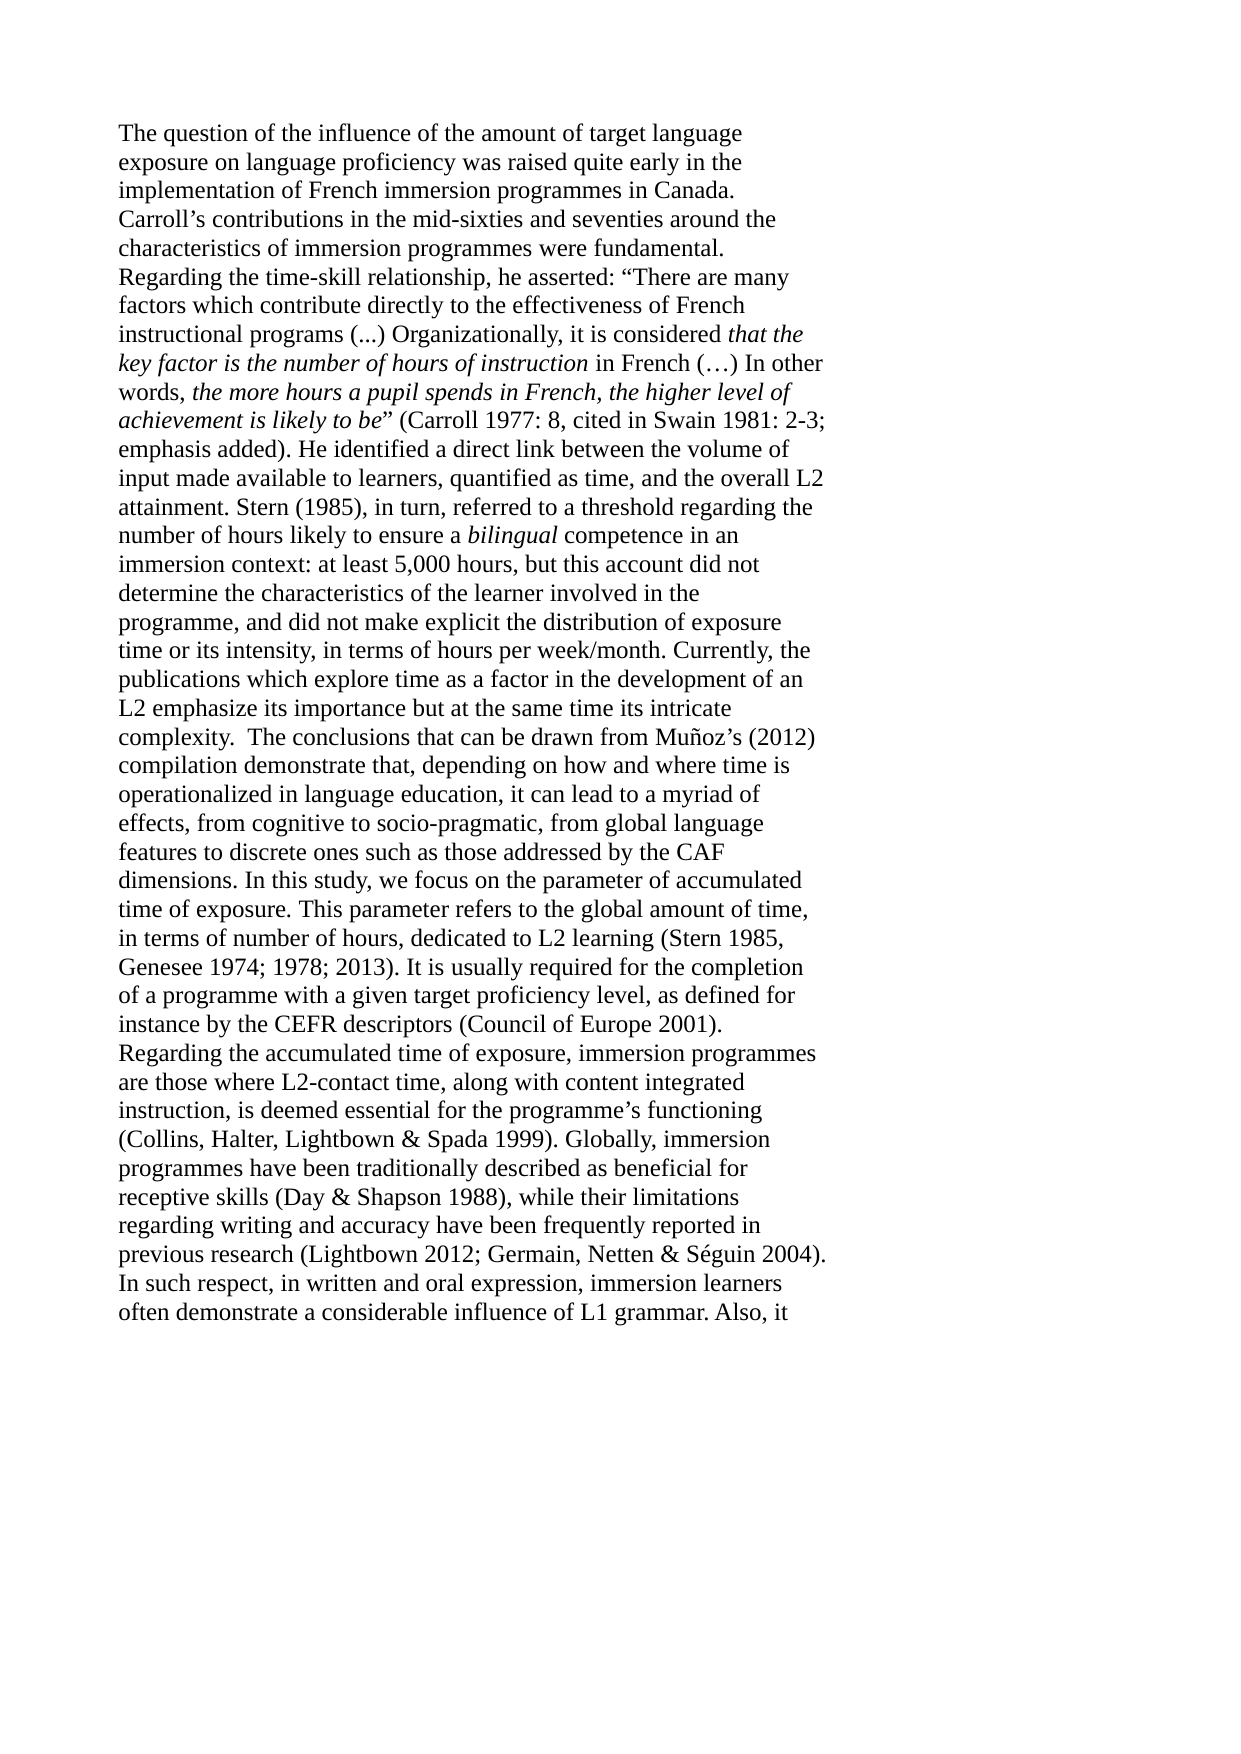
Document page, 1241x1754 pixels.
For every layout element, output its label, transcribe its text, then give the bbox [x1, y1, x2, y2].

text The question of the influence of the amount of target language exposure on language proficiency was raised quite early in the implementation of French immersion programmes in Canada. Carroll’s contributions in the mid-sixties and seventies around the characteristics of immersion programmes were fundamental. Regarding the time-skill relationship, he asserted: “There are many factors which contribute directly to the effectiveness of French instructional programs (...) Organizationally, it is considered that the key factor is the number of hours of instruction in French (…) In other words, the more hours a pupil spends in French, the higher level of achievement is likely to be” (Carroll 1977: 8, cited in Swain 1981: 2-3; emphasis added). He identified a direct link between the volume of input made available to learners, quantified as time, and the overall L2 attainment. Stern (1985), in turn, referred to a threshold regarding the number of hours likely to ensure a bilingual competence in an immersion context: at least 5,000 hours, but this account did not determine the characteristics of the learner involved in the programme, and did not make explicit the distribution of exposure time or its intensity, in terms of hours per week/month. Currently, the publications which explore time as a factor in the development of an L2 emphasize its importance but at the same time its intricate complexity. The conclusions that can be drawn from Muñoz’s (2012) compilation demonstrate that, depending on how and where time is operationalized in language education, it can lead to a myriad of effects, from cognitive to socio-pragmatic, from global language features to discrete ones such as those addressed by the CAF dimensions. In this study, we focus on the parameter of accumulated time of exposure. This parameter refers to the global amount of time, in terms of number of hours, dedicated to L2 learning (Stern 1985, Genesee 1974; 1978; 2013). It is usually required for the completion of a programme with a given target proficiency level, as defined for instance by the CEFR descriptors (Council of Europe 2001). Regarding the accumulated time of exposure, immersion programmes are those where L2-contact time, along with content integrated instruction, is deemed essential for the programme’s functioning (Collins, Halter, Lightbown & Spada 1999). Globally, immersion programmes have been traditionally described as beneficial for receptive skills (Day & Shapson 1988), while their limitations regarding writing and accuracy have been frequently reported in previous research (Lightbown 2012; Germain, Netten & Séguin 2004). In such respect, in written and oral expression, immersion learners often demonstrate a considerable influence of L1 grammar. Also, it [118, 118, 827, 1326]
